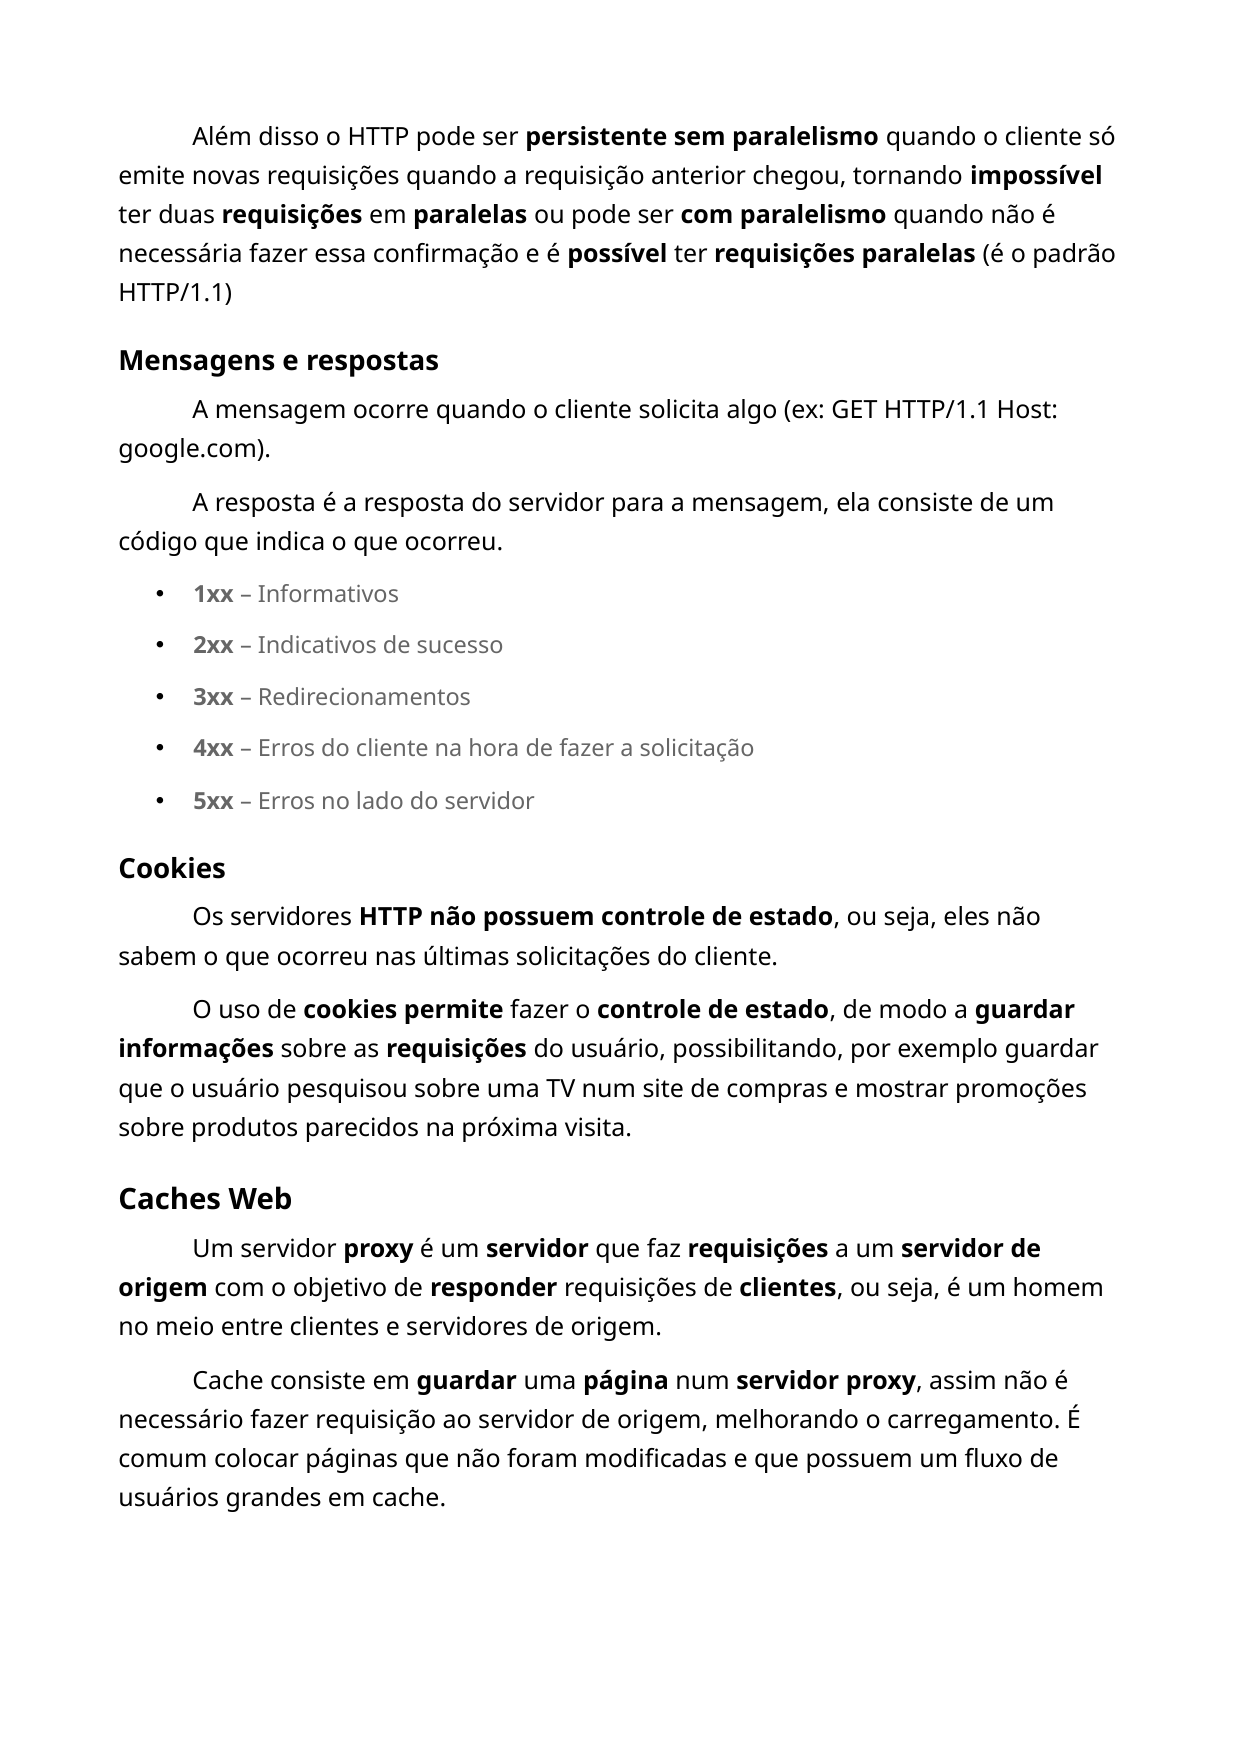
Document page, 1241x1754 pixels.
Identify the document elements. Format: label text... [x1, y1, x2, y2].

subtitle Mensagens e respostas [118, 341, 1122, 379]
subtitle Cookies [118, 849, 1122, 886]
list 3xx – Redirecionamentos [156, 680, 1122, 712]
text Um servidor proxy é um servidor que faz requisições a um servidor de origem com o objetivo de responder requisições de clientes, ou seja, é um homem no meio entre clientes e servidores de origem. [118, 1230, 1122, 1343]
text Além disso o HTTP pode ser persistente sem paralelismo quando o cliente só emite novas requisições quando a requisição anterior chegou, tornando impossível ter duas requisições em paralelas ou pode ser com paralelismo quando não é necessária fazer essa confirmação e é possível ter requisições paralelas (é o padrão HTTP/1.1) [118, 118, 1122, 309]
subtitle Caches Web [118, 1178, 1122, 1218]
list 1xx – Informativos [156, 577, 1122, 609]
list 4xx – Erros do cliente na hora de fazer a solicitação [156, 731, 1122, 763]
text A resposta é a resposta do servidor para a mensagem, ela consiste de um código que indica o que ocorreu. [118, 484, 1122, 557]
text Os servidores HTTP não possuem controle de estado, ou seja, eles não sabem o que ocorreu nas últimas solicitações do cliente. [118, 899, 1122, 972]
text A mensagem ocorre quando o cliente solicita algo (ex: GET HTTP/1.1 Host: google.com). [118, 391, 1122, 464]
text Cache consiste em guardar uma página num servidor proxy, assim não é necessário fazer requisição ao servidor de origem, melhorando o carregamento. É comum colocar páginas que não foram modificadas e que possuem um fluxo de usuários grandes em cache. [118, 1362, 1122, 1514]
list 5xx – Erros no lado do servidor [156, 782, 1122, 817]
list 2xx – Indicativos de sucesso [156, 628, 1122, 660]
text O uso de cookies permite fazer o controle de estado, de modo a guardar informações sobre as requisições do usuário, possibilitando, por exemplo guardar que o usuário pesquisou sobre uma TV num site de compras e mostrar promoções sobre produtos parecidos na próxima visita. [118, 992, 1122, 1143]
